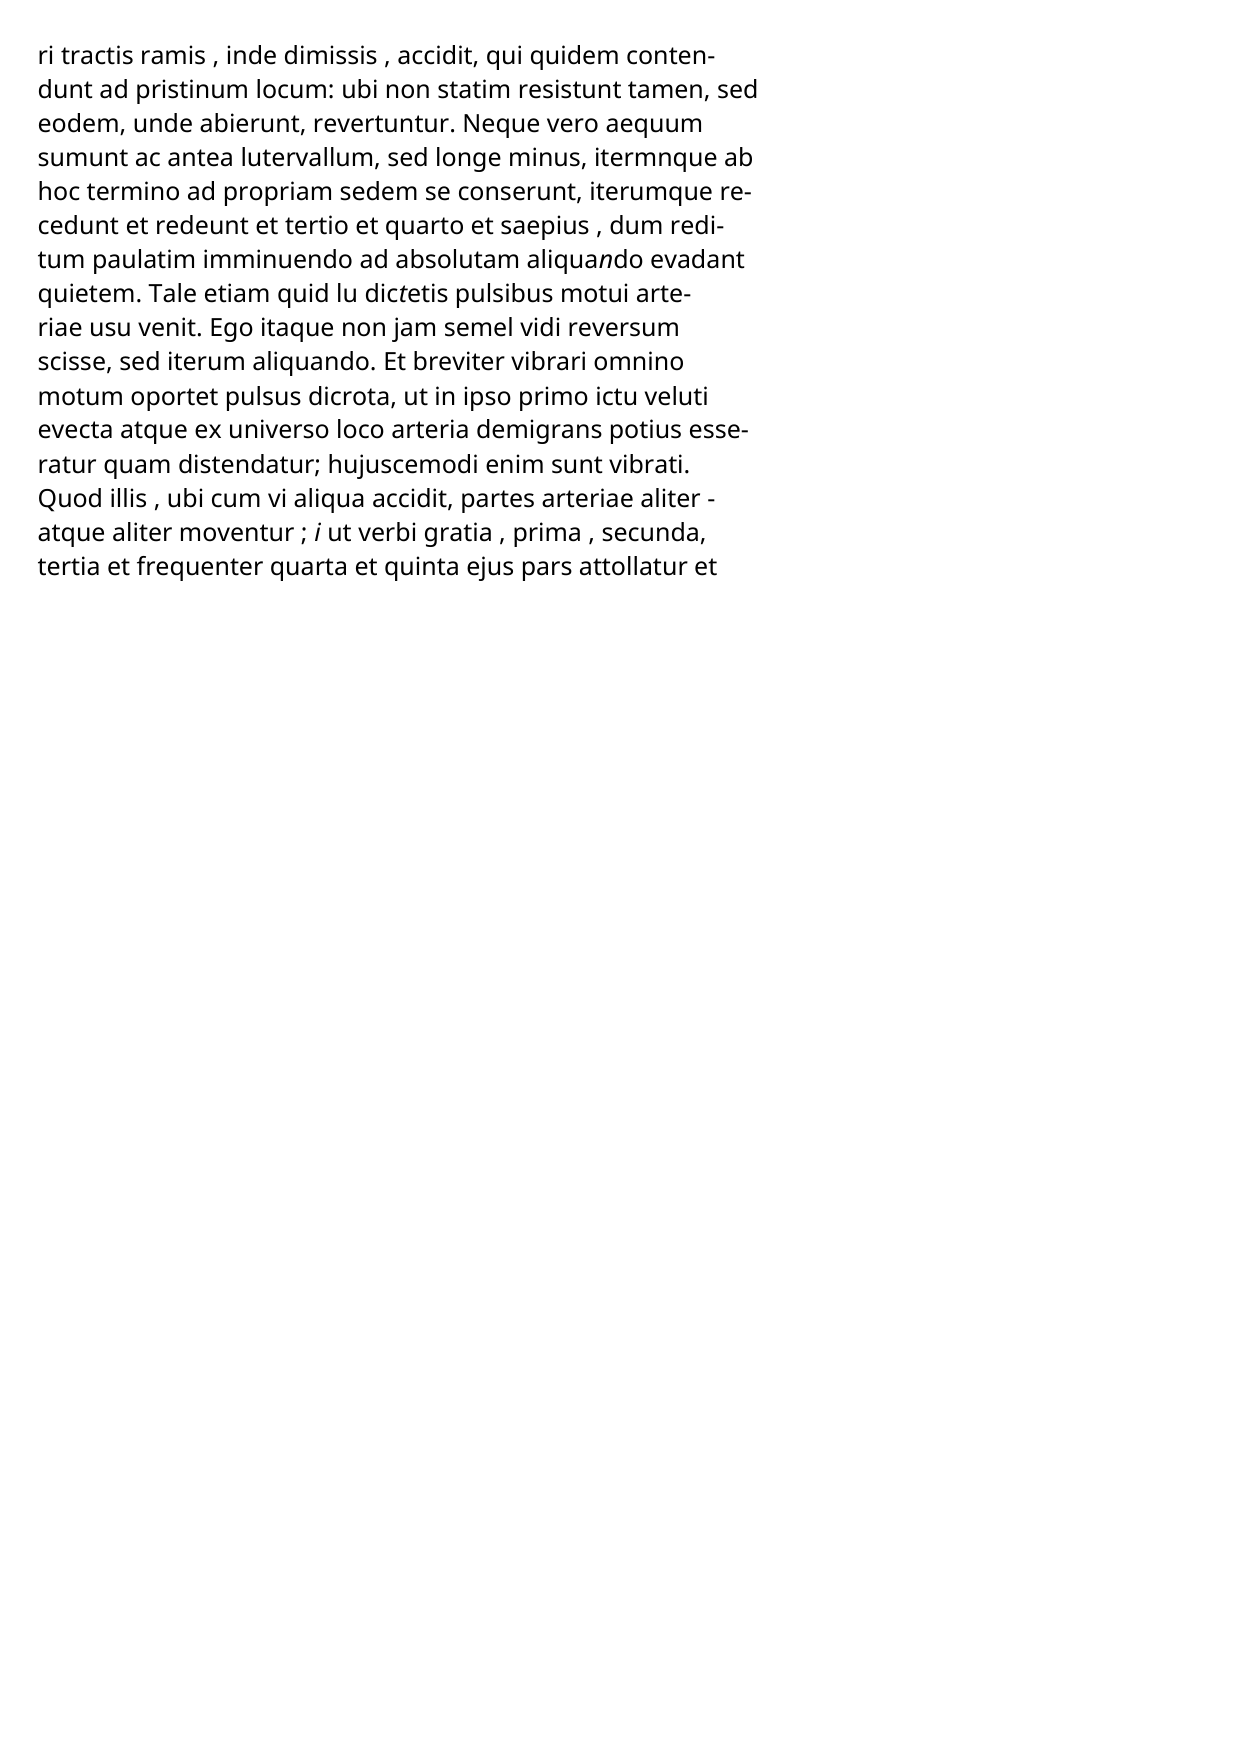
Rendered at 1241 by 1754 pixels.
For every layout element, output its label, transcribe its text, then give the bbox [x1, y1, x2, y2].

text ri tractis ramis , inde dimissis , accidit, qui quidem conten- dunt ad pristinum locum: ubi non statim resistunt tamen, sed eodem, unde abierunt, revertuntur. Neque vero aequum sumunt ac antea lutervallum, sed longe minus, itermnque ab hoc termino ad propriam sedem se conserunt, iterumque re- cedunt et redeunt et tertio et quarto et saepius , dum redi- tum paulatim imminuendo ad absolutam aliquando evadant quietem. Tale etiam quid lu dictetis pulsibus motui arte- riae usu venit. Ego itaque non jam semel vidi reversum scisse, sed iterum aliquando. Et breviter vibrari omnino motum oportet pulsus dicrota, ut in ipso primo ictu veluti evecta atque ex universo loco arteria demigrans potius esse- ratur quam distendatur; hujuscemodi enim sunt vibrati. Quod illis , ubi cum vi aliqua accidit, partes arteriae aliter - atque aliter moventur ; i ut verbi gratia , prima , secunda, tertia et frequenter quarta et quinta ejus pars attollatur et [37, 37, 1203, 582]
